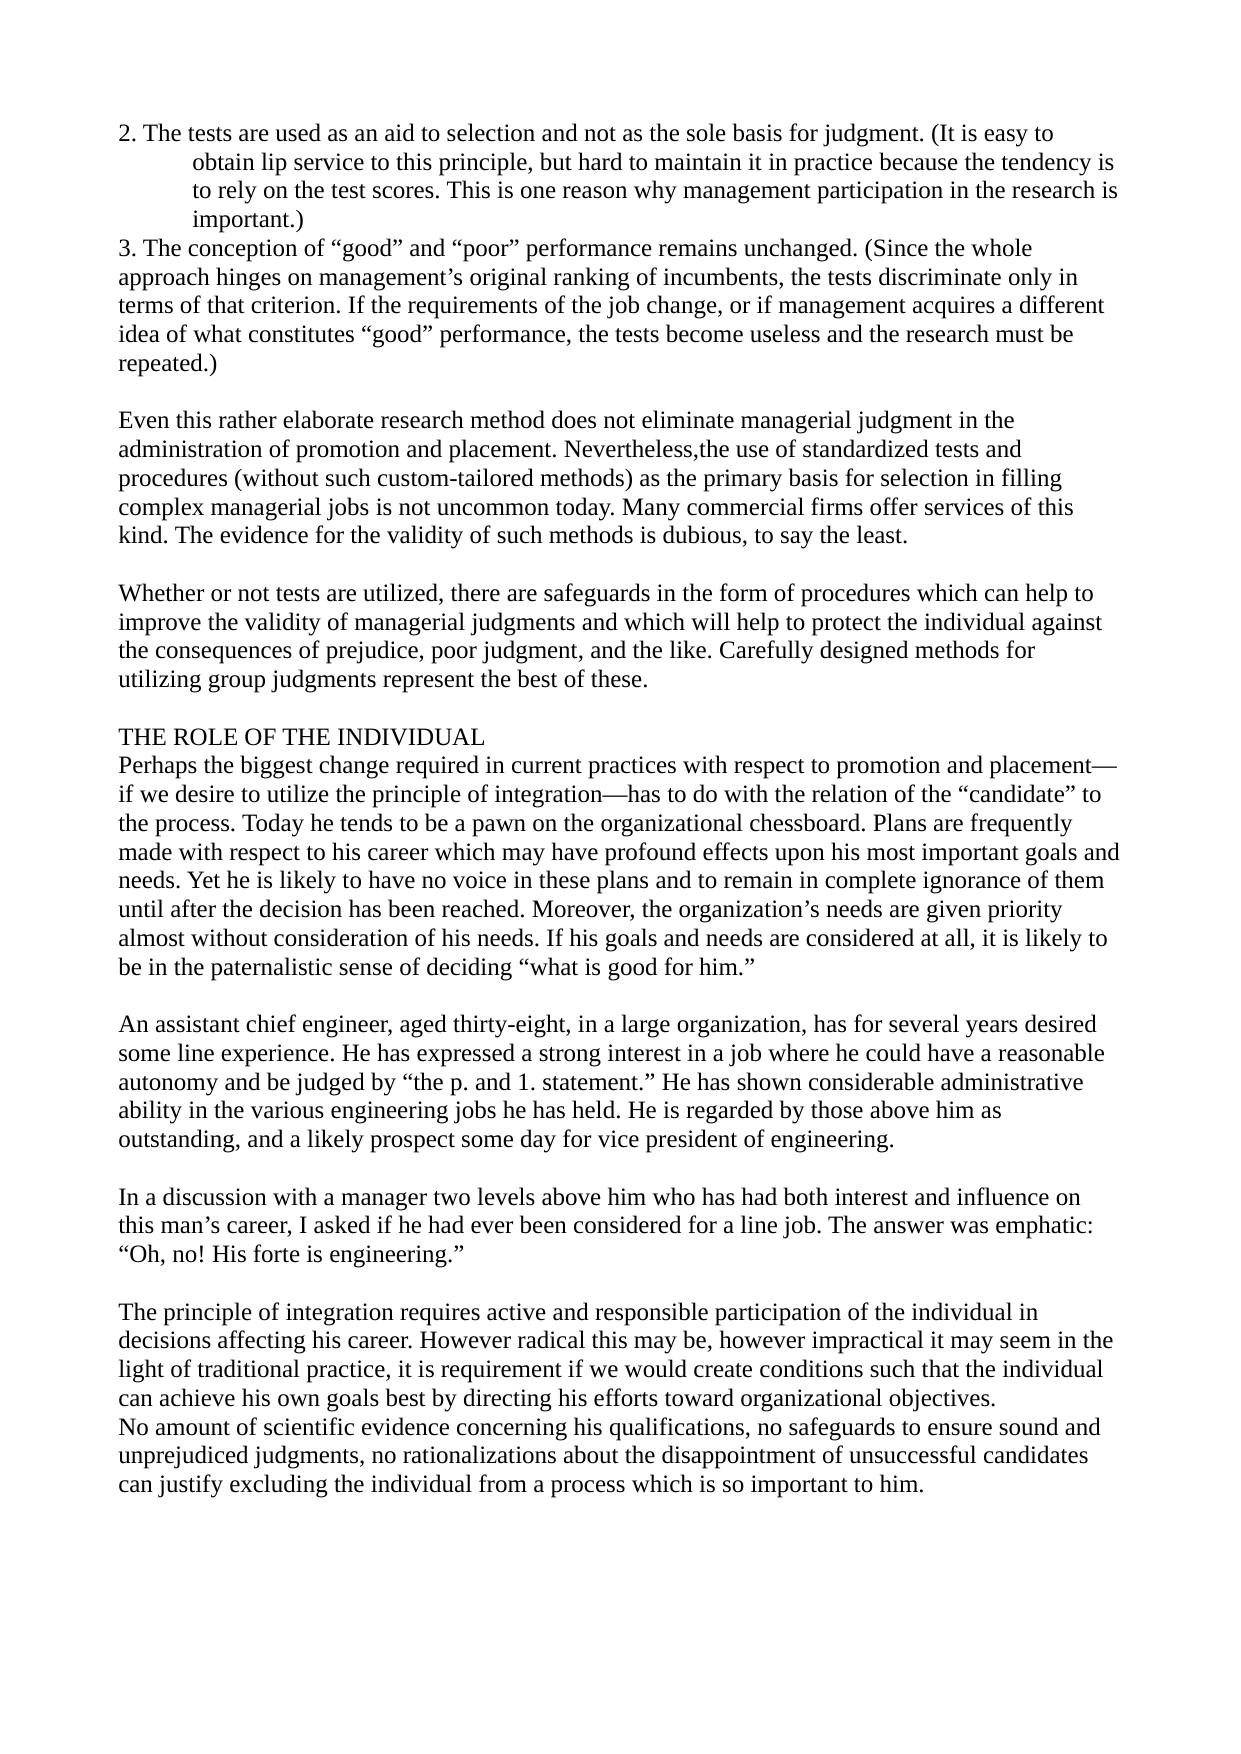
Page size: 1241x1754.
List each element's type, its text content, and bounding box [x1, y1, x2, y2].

text THE ROLE OF THE INDIVIDUAL [118, 693, 1122, 751]
text utilizing group judgments represent the best of these. [118, 664, 1122, 693]
text An assistant chief engineer, aged thirty-eight, in a large organization, has for several years desired some line experience. He has expressed a strong interest in a job where he could have a reasonable autonomy and be judged by “the p. and 1. statement.” He has shown considerable administrative [118, 1009, 1122, 1096]
text In a discussion with a manager two levels above him who has had both interest and influence on this man’s career, I asked if he had ever been considered for a line job. The answer was emphatic: “Oh, no! His forte is engineering.” [118, 1182, 1122, 1268]
text Perhaps the biggest change required in current practices with respect to promotion and placement—if we desire to utilize the principle of integration—has to do with the relation of the “candidate” to the process. Today he tends to be a pawn on the organizational chessboard. Plans are frequently made with respect to his career which may have profound effects upon his most important goals and needs. Yet he is likely to have no voice in these plans and to remain in complete ignorance of them until after the decision has been reached. Moreover, the organization’s needs are given priority almost without consideration of his needs. If his goals and needs are considered at all, it is likely to be in the paternalistic sense of deciding “what is good for him.” [118, 751, 1122, 981]
text 2. The tests are used as an aid to selection and not as the sole basis for judgment. (It is easy to obtain lip service to this principle, but hard to maintain it in practice because the tendency is to rely on the test scores. This is one reason why management participation in the research is important.) [118, 118, 1122, 233]
text ability in the various engineering jobs he has held. He is regarded by those above him as outstanding, and a likely prospect some day for vice president of engineering. [118, 1096, 1122, 1153]
text The principle of integration requires active and responsible participation of the individual in decisions affecting his career. However radical this may be, however impractical it may seem in the light of traditional practice, it is requirement if we would create conditions such that the individual can achieve his own goals best by directing his efforts toward organizational objectives. [118, 1297, 1122, 1412]
text 3. The conception of “good” and “poor” performance remains unchanged. (Since the whole approach hinges on management’s original ranking of incumbents, the tests discriminate only in terms of that criterion. If the requirements of the job change, or if management acquires a different idea of what constitutes “good” performance, the tests become useless and the research must be repeated.) [118, 233, 1122, 377]
text No amount of scientific evidence concerning his qualifications, no safeguards to ensure sound and unprejudiced judgments, no rationalizations about the disappointment of unsuccessful candidates can justify excluding the individual from a process which is so important to him. [118, 1412, 1122, 1498]
text Whether or not tests are utilized, there are safeguards in the form of procedures which can help to improve the validity of managerial judgments and which will help to protect the individual against the consequences of prejudice, poor judgment, and the like. Carefully designed methods for [118, 578, 1122, 664]
text Even this rather elaborate research method does not eliminate managerial judgment in the administration of promotion and placement. Nevertheless,the use of standardized tests and procedures (without such custom-tailored methods) as the primary basis for selection in filling complex managerial jobs is not uncommon today. Many commercial firms offer services of this kind. The evidence for the validity of such methods is dubious, to say the least. [118, 406, 1122, 549]
